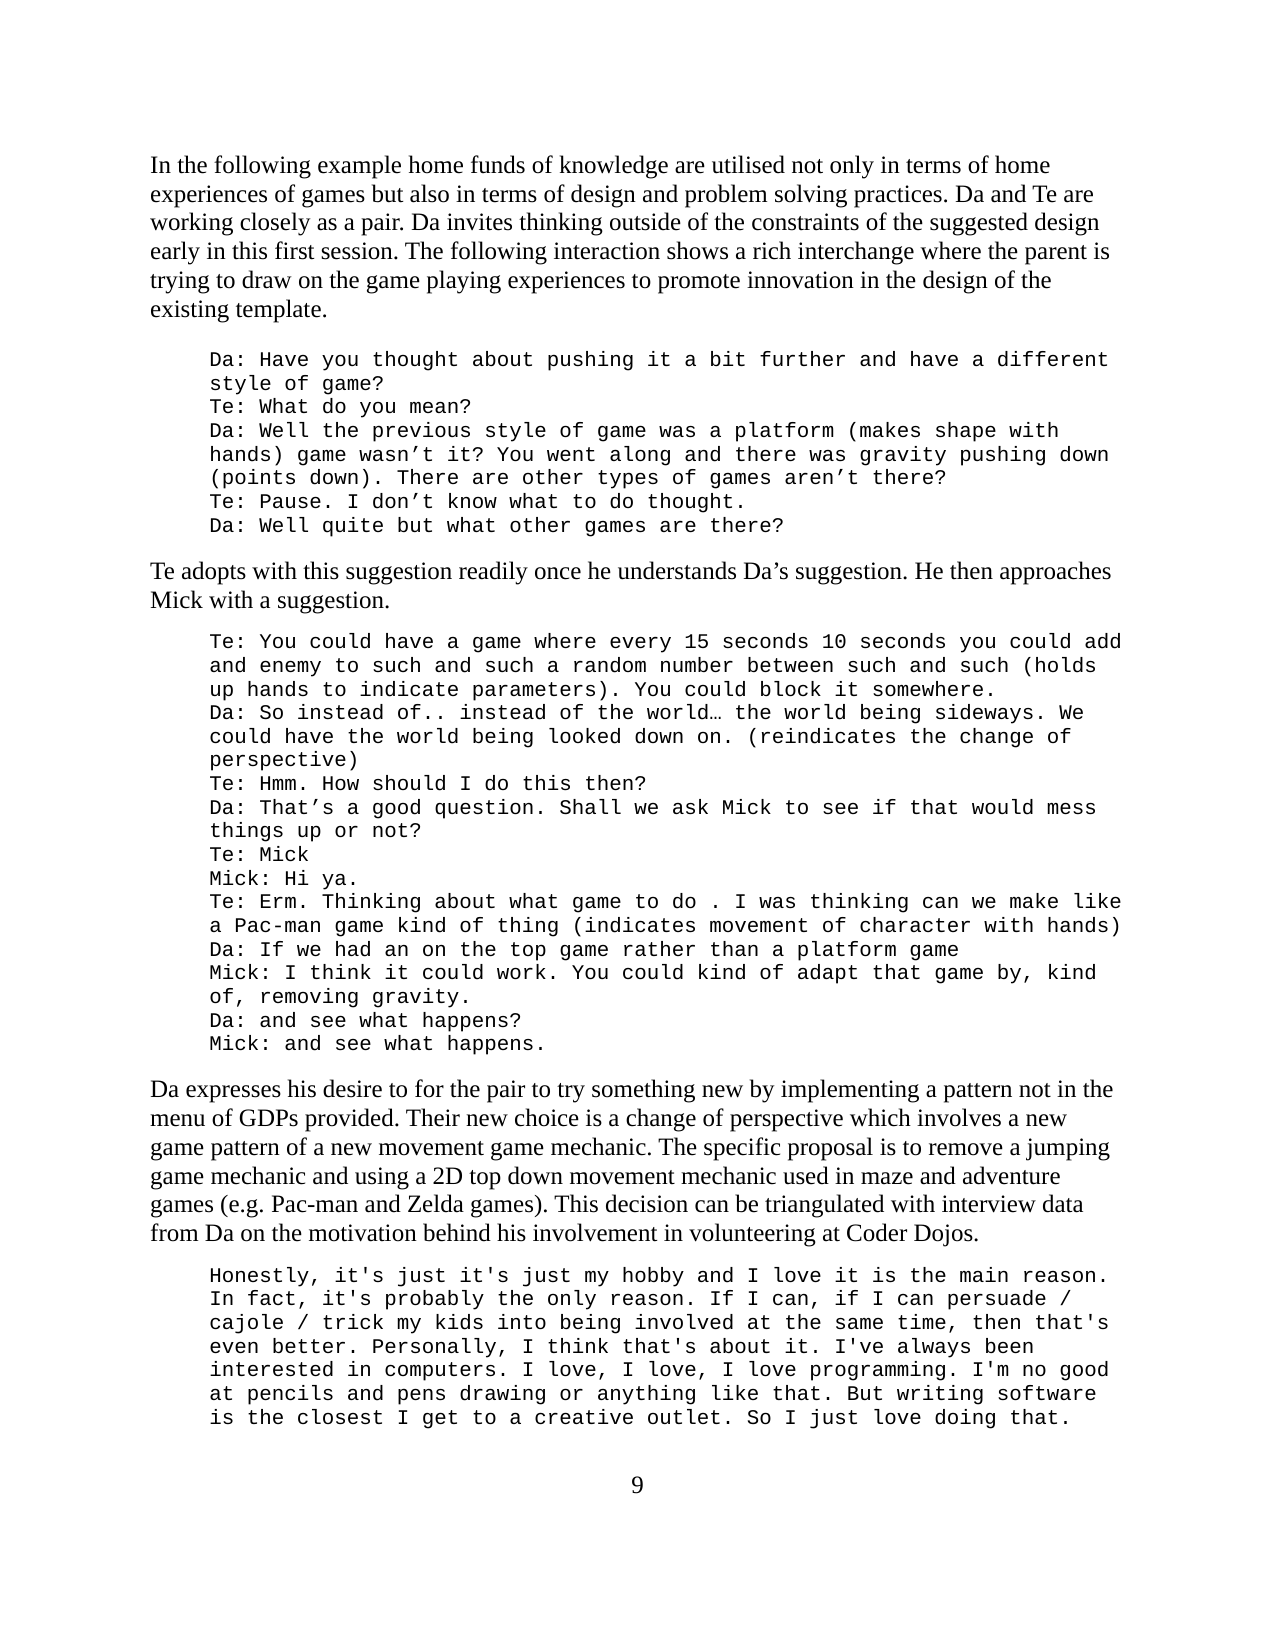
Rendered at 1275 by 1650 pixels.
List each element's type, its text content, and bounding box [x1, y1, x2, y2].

text In the following example home funds of knowledge are utilised not only in terms of home experiences of games but also in terms of design and problem solving practices. Da and Te are working closely as a pair. Da invites thinking outside of the constraints of the suggested design early in this first session. The following interaction shows a rich interchange where the parent is trying to draw on the game playing experiences to promote innovation in the design of the existing template. [150, 150, 1125, 322]
text Te: Erm. Thinking about what game to do . I was thinking can we make like a Pac-man game kind of thing (indicates movement of character with hands) [209, 891, 1125, 939]
text Te: You could have a game where every 15 seconds 10 seconds you could add and enemy to such and such a random number between such and such (holds up hands to indicate parameters). You could block it somewhere. [209, 631, 1125, 702]
text Mick: I think it could work. You could kind of adapt that game by, kind of, removing gravity. [209, 962, 1125, 1009]
text Te: Hmm. How should I do this then? [209, 773, 1125, 797]
text Da: So instead of.. instead of the world… the world being sideways. We could have the world being looked down on. (reindicates the change of perspective) [209, 702, 1125, 773]
text Mick: and see what happens. [209, 1033, 1125, 1057]
text Te: What do you mean? [209, 396, 1125, 420]
text Da: Have you thought about pushing it a bit further and have a different style of game? [209, 349, 1125, 396]
text Da: That’s a good question. Shall we ask Mick to see if that would mess things up or not? [209, 797, 1125, 844]
text Mick: Hi ya. [209, 868, 1125, 891]
text Da: If we had an on the top game rather than a platform game [209, 939, 1125, 962]
text Te adopts with this suggestion readily once he understands Da’s suggestion. He then approaches Mick with a suggestion. [150, 556, 1125, 613]
text Da: Well the previous style of game was a platform (makes shape with hands) game wasn’t it? You went along and there was gravity pushing down (points down). There are other types of games aren’t there? [209, 420, 1125, 491]
text Da: Well quite but what other games are there? [209, 515, 1125, 538]
text Te: Mick [209, 844, 1125, 868]
text Honestly, it's just it's just my hobby and I love it is the main reason. In fact, it's probably the only reason. If I can, if I can persuade / cajole / trick my kids into being involved at the same time, then that's even better. Personally, I think that's about it. I've always been interested in computers. I love, I love, I love programming. I'm no good at pencils and pens drawing or anything like that. But writing software is the closest I get to a creative outlet. So I just love doing that. [209, 1265, 1125, 1430]
text Te: Pause. I don’t know what to do thought. [209, 491, 1125, 515]
text Da: and see what happens? [209, 1009, 1125, 1033]
text Da expresses his desire to for the pair to try something new by implementing a pattern not in the menu of GDPs provided. Their new choice is a change of perspective which involves a new game pattern of a new movement game mechanic. The specific proposal is to remove a jumping game mechanic and using a 2D top down movement mechanic used in maze and adventure games (e.g. Pac-man and Zelda games). This decision can be triangulated with interview data from Da on the motivation behind his involvement in volunteering at Coder Dojos. [150, 1074, 1125, 1247]
